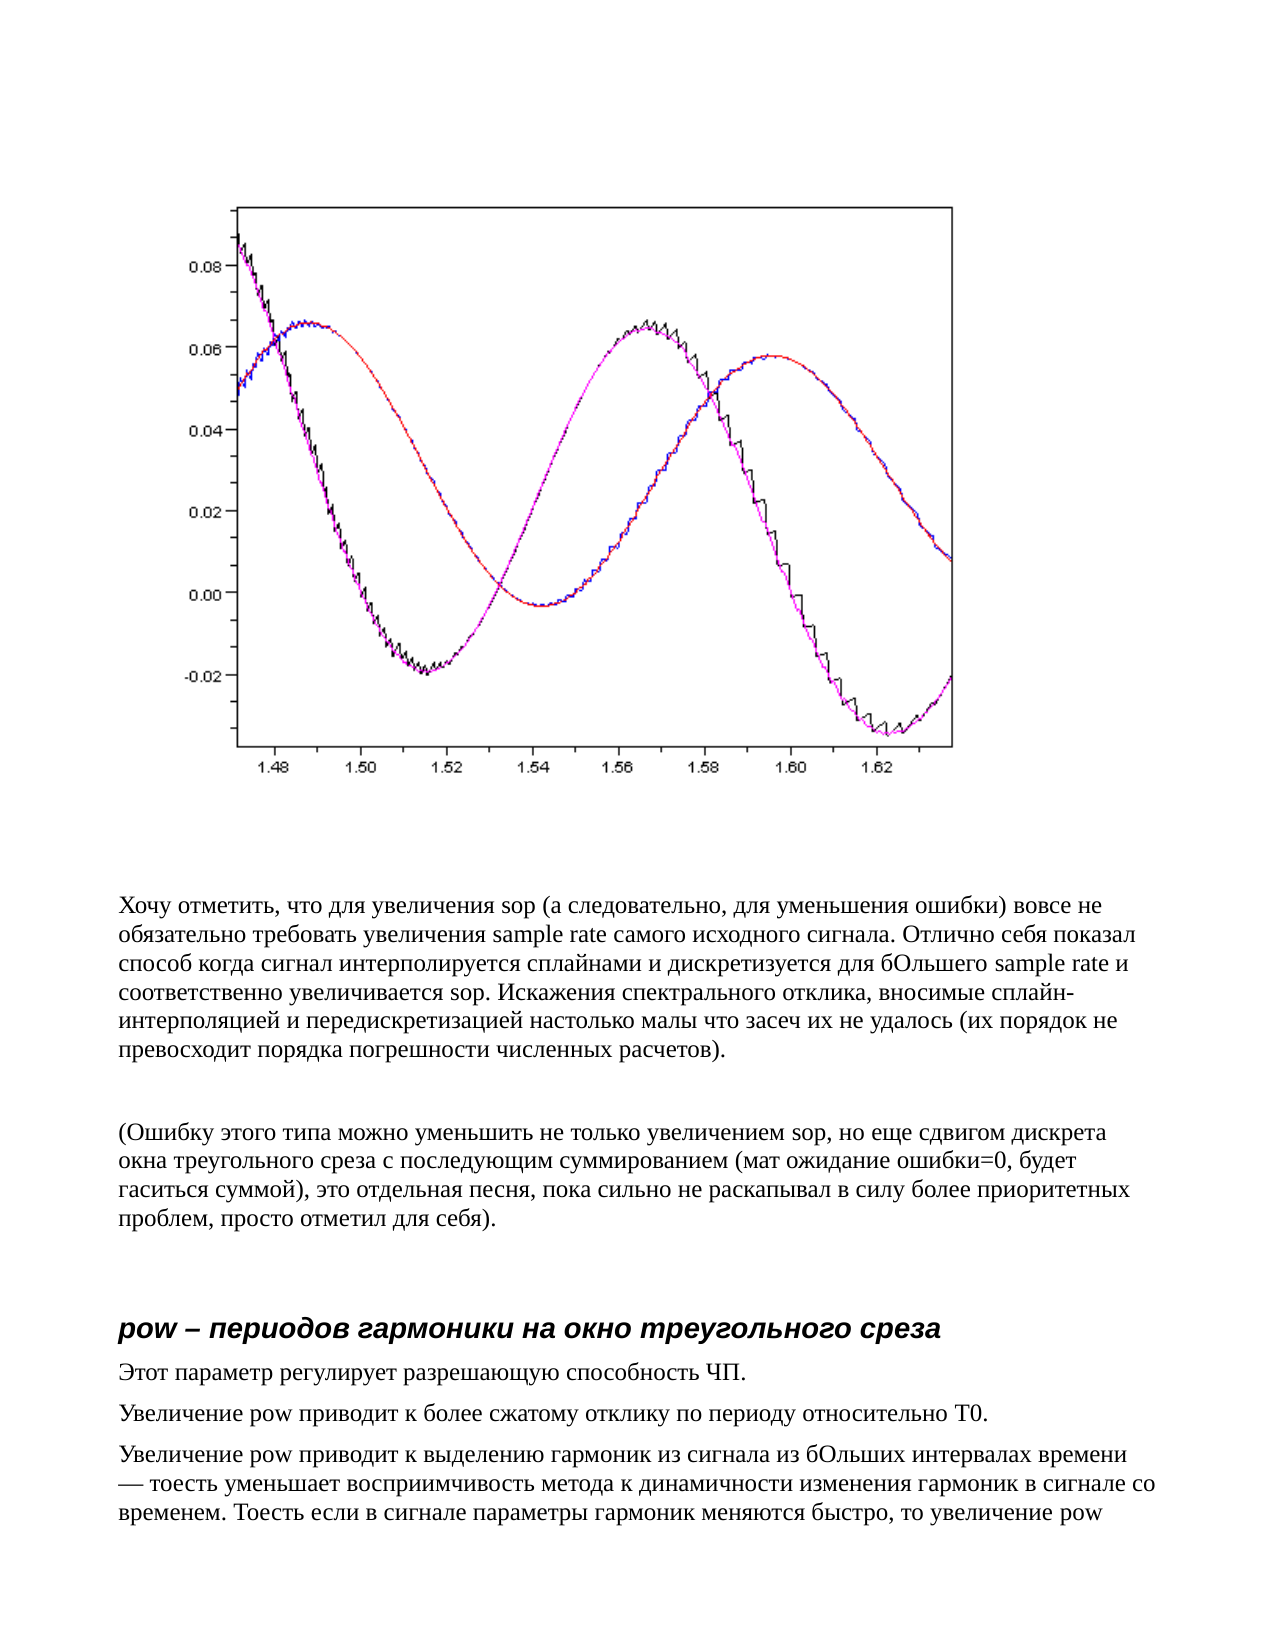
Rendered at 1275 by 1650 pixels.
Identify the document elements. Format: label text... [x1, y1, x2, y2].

text Увеличение pow приводит к более сжатому отклику по периоду относительно T0. [118, 1398, 1157, 1427]
text (Ошибку этого типа можно уменьшить не только увеличением sop, но еще сдвигом дискрета окна треугольного среза с последующим суммированием (мат ожидание ошибки=0, будет гаситься суммой), это отдельная песня, пока сильно не раскапывал в силу более приоритетных проблем, просто отметил для себя). [118, 1117, 1157, 1232]
subtitle pow – периодов гармоники на окно треугольного среза [118, 1311, 1157, 1344]
text Хочу отметить, что для увеличения sop (а следовательно, для уменьшения ошибки) вовсе не обязательно требовать увеличения sample rate самого исходного сигнала. Отлично себя показал способ когда сигнал интерполируется сплайнами и дискретизуется для бОльшего sample rate и соответственно увеличивается sop. Искажения спектрального отклика, вносимые сплайн-интерполяцией и передискретизацией настолько малы что засеч их не удалось (их порядок не превосходит порядка погрешности численных расчетов). [118, 891, 1157, 1063]
text Увеличение pow приводит к выделению гармоник из сигнала из бОльших интервалах времени — тоесть уменьшает восприимчивость метода к динамичности изменения гармоник в сигнале со временем. Тоесть если в сигнале параметры гармоник меняются быстро, то увеличение pow [118, 1439, 1157, 1525]
text Этот параметр регулирует разрешающую способность ЧП. [118, 1357, 1157, 1385]
picture [118, 118, 1072, 837]
